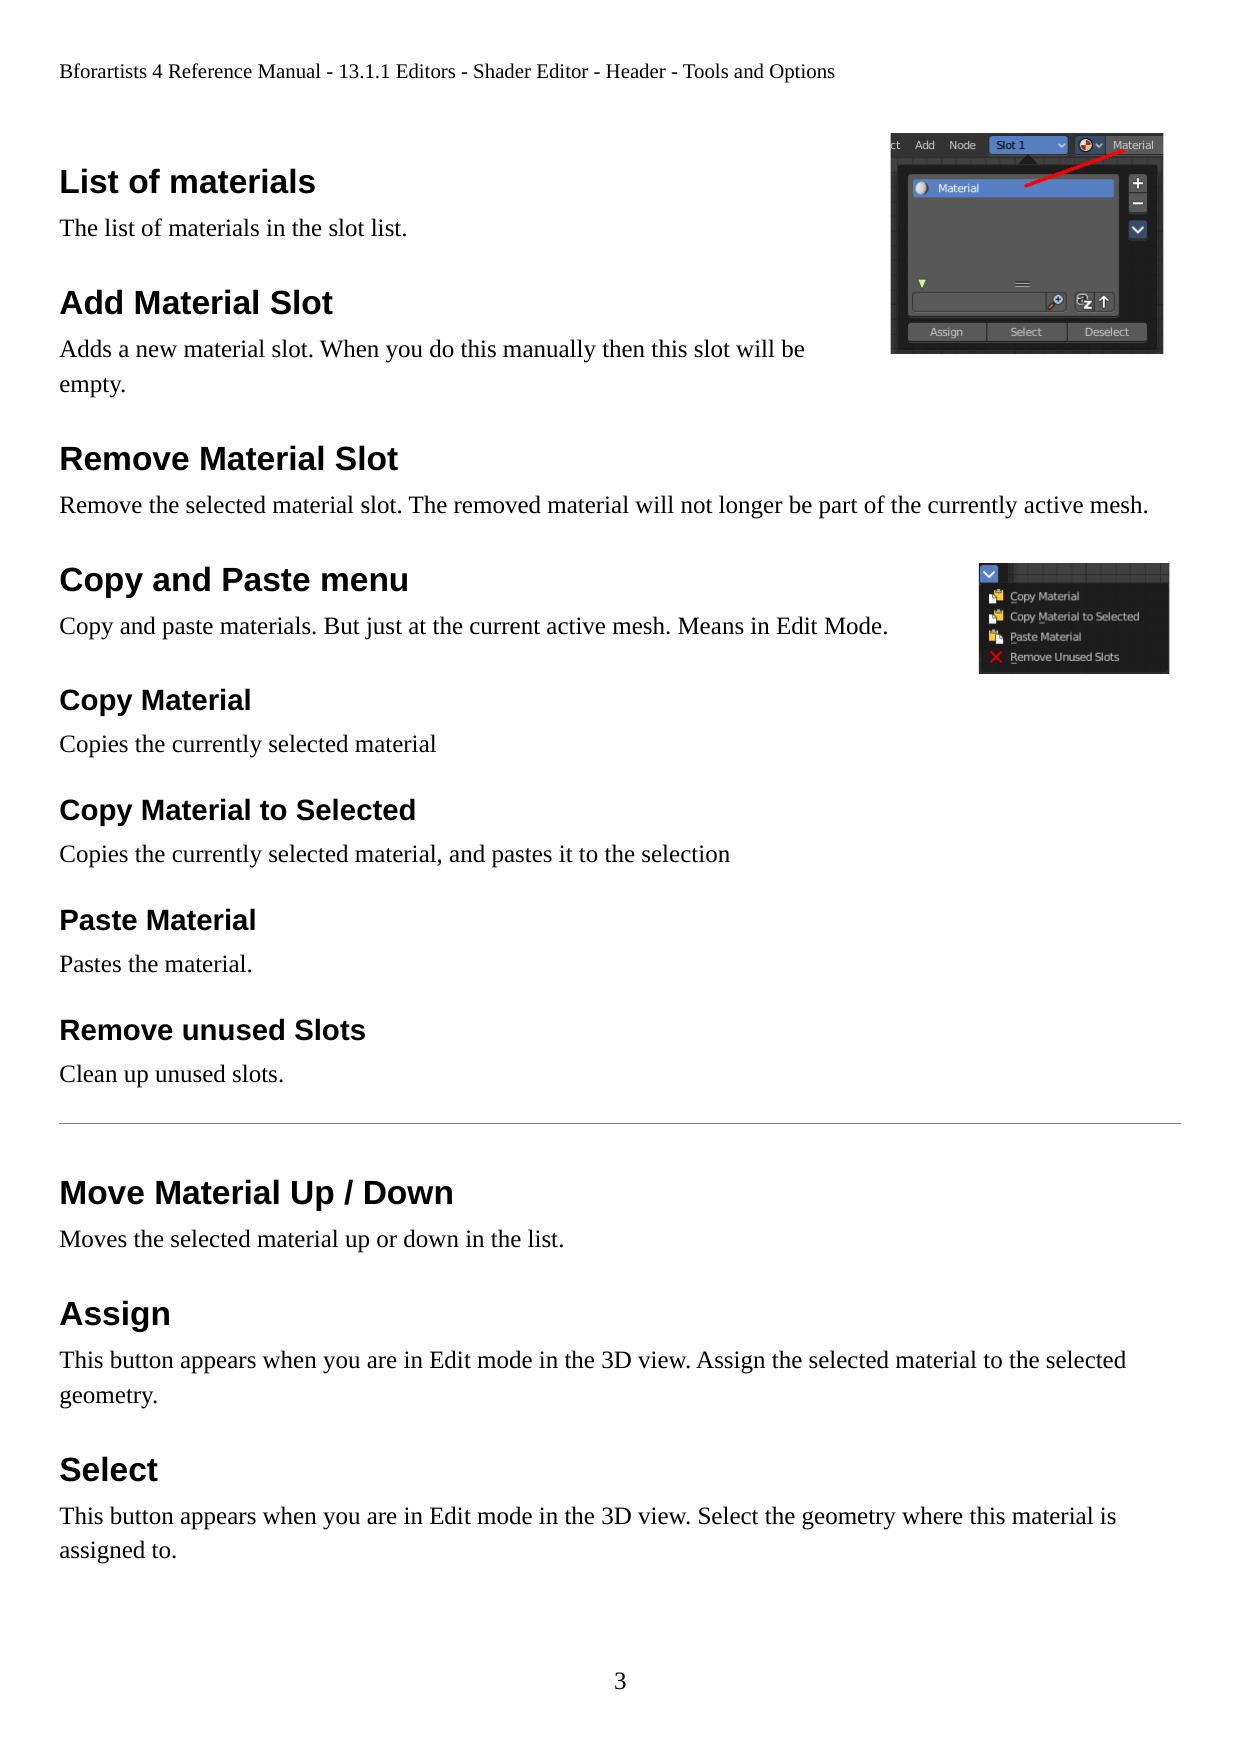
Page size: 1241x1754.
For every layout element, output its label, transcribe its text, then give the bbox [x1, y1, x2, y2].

text Copies the currently selected material, and pastes it to the selection [59, 839, 1181, 868]
text Clean up unused slots. [59, 1059, 1181, 1088]
subtitle [1164, 283, 1181, 322]
text This button appears when you are in Edit mode in the 3D view. Select the geometry where this material is assigned to. [59, 1501, 1181, 1564]
text Moves the selected material up or down in the list. [59, 1224, 1181, 1253]
subtitle Copy and Paste menu [59, 560, 1181, 598]
subtitle Paste Material [59, 903, 1181, 937]
text Remove the selected material slot. The removed material will not longer be part of the currently active mesh. [59, 490, 1181, 519]
text Copies the currently selected material [59, 729, 1181, 758]
subtitle Remove Material Slot [59, 439, 1181, 477]
text Adds a new material slot. When you do this manually then this slot will be empty. [59, 334, 1181, 398]
text The list of materials in the slot list. [59, 213, 890, 242]
subtitle Copy Material [59, 683, 1181, 717]
subtitle Remove unused Slots [59, 1013, 1181, 1046]
subtitle Select [59, 1449, 1181, 1488]
text Copy and paste materials. But just at the current active mesh. Means in Edit Mode. [59, 611, 978, 640]
subtitle Add Material Slot [59, 283, 890, 322]
subtitle Move Material Up / Down [59, 1173, 1181, 1212]
picture [978, 563, 1170, 674]
subtitle Copy Material to Selected [59, 793, 1181, 827]
subtitle Assign [59, 1294, 1181, 1333]
picture [890, 133, 1164, 354]
text Pastes the material. [59, 949, 1181, 978]
text This button appears when you are in Edit mode in the 3D view. Assign the selected material to the selected geometry. [59, 1345, 1181, 1408]
subtitle List of materials [59, 162, 890, 201]
subtitle [1164, 162, 1181, 201]
